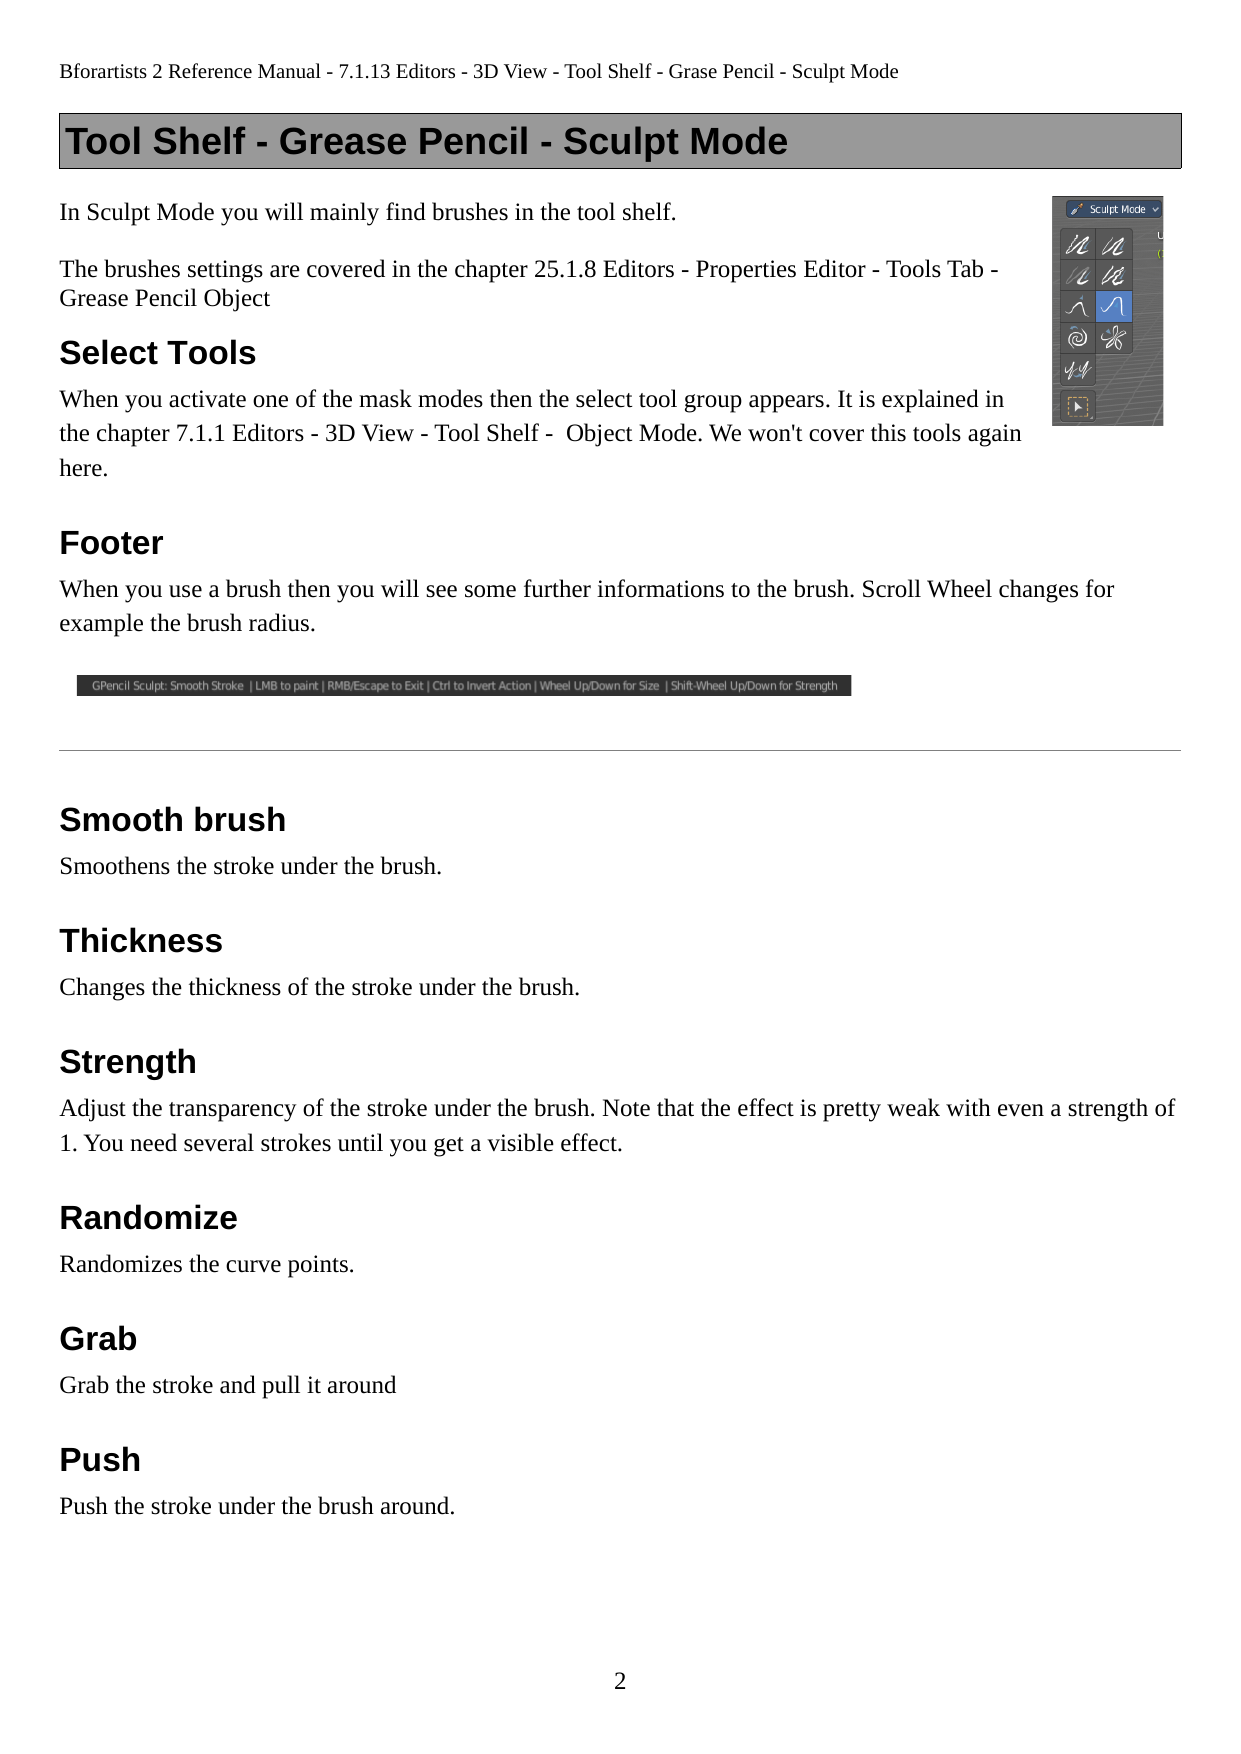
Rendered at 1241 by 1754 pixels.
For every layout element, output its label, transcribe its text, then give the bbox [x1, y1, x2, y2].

subtitle Select Tools [59, 332, 1052, 371]
picture [76, 675, 852, 696]
subtitle Smooth brush [59, 800, 1181, 839]
picture [1052, 196, 1164, 426]
table_header Tool Shelf - Grease Pencil - Sculpt Mode [60, 114, 1181, 168]
text When you activate one of the mask modes then the select tool group appears. It is explained in the chapter 7.1.1 Editors - 3D View - Tool Shelf - Object Mode. We won't cover this tools again here. [59, 384, 1181, 481]
text Adjust the transparency of the stroke under the brush. Note that the effect is pretty weak with even a strength of 1. You need several strokes until you get a visible effect. [59, 1093, 1181, 1156]
text Grab the stroke and pull it around [59, 1370, 1181, 1398]
subtitle Footer [59, 522, 1181, 561]
text Push the stroke under the brush around. [59, 1491, 1181, 1519]
subtitle Strength [59, 1042, 1181, 1081]
text Randomizes the curve points. [59, 1249, 1181, 1277]
text In Sculpt Mode you will mainly find brushes in the tool shelf. [59, 197, 1052, 225]
text The brushes settings are covered in the chapter 25.1.8 Editors - Properties Editor - Tools Tab - Grease Pencil Object [59, 254, 1052, 312]
subtitle Randomize [59, 1198, 1181, 1236]
text Smoothens the stroke under the brush. [59, 851, 1181, 880]
subtitle [1164, 332, 1181, 371]
subtitle Thickness [59, 921, 1181, 960]
subtitle Grab [59, 1319, 1181, 1357]
subtitle Push [59, 1440, 1181, 1478]
text Changes the thickness of the stroke under the brush. [59, 972, 1181, 1001]
text When you use a brush then you will see some further informations to the brush. Scroll Wheel changes for example the brush radius. [59, 574, 1181, 637]
